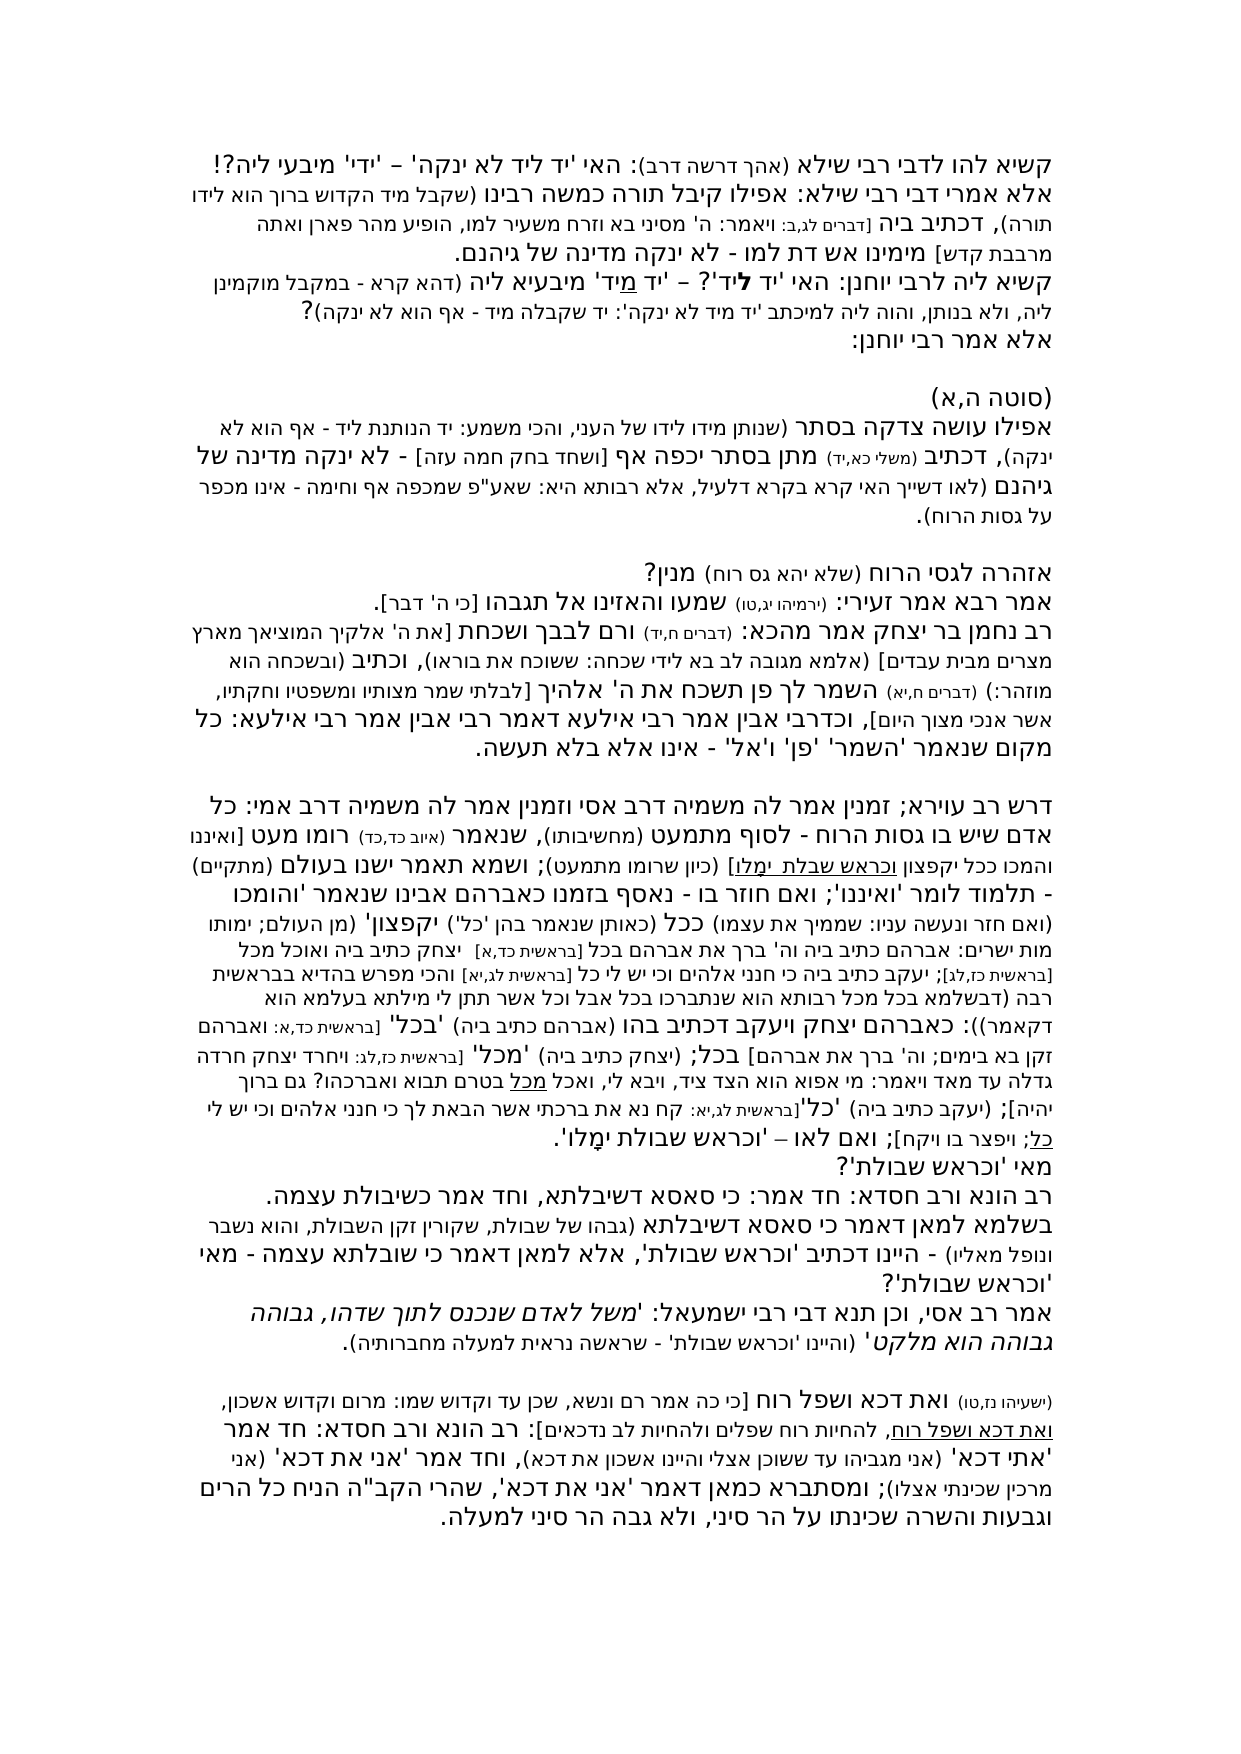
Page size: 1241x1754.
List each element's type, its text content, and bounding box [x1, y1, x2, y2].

text אלא אמר רבי יוחנן: [187, 325, 1053, 354]
text אפילו עושה צדקה בסתר (שנותן מידו לידו של העני, והכי משמע: יד הנותנת ליד - אף הוא לא ינקה), דכתיב (משלי כא,יד) מתן בסתר יכפה אף [ושחד בחק חמה עזה] - לא ינקה מדינה של גיהנם (לאו דשייך האי קרא בקרא דלעיל, אלא רבותא היא: שאע"פ שמכפה אף וחימה - אינו מכפר על גסות הרוח). [187, 412, 1053, 529]
text (סוטה ה,א) [187, 383, 1053, 412]
text אלא אמרי דבי רבי שילא: אפילו קיבל תורה כמשה רבינו (שקבל מיד הקדוש ברוך הוא לידו תורה), דכתיב ביה [דברים לג,ב: ויאמר: ה' מסיני בא וזרח משעיר למו, הופיע מהר פארן ואתה מרבבת קדש] מימינו אש דת למו - לא ינקה מדינה של גיהנם. [187, 179, 1053, 267]
text רב נחמן בר יצחק אמר מהכא: (דברים ח,יד) ורם לבבך ושכחת [את ה' אלקיך המוציאך מארץ מצרים מבית עבדים] (אלמא מגובה לב בא לידי שכחה: ששוכח את בוראו), וכתיב (ובשכחה הוא מוזהר:) (דברים ח,יא) השמר לך פן תשכח את ה' אלהיך [לבלתי שמר מצותיו ומשפטיו וחקתיו, אשר אנכי מצוך היום], וכדרבי אבין אמר רבי אילעא דאמר רבי אבין אמר רבי אילעא: כל מקום שנאמר 'השמר' 'פן' ו'אל' - אינו אלא בלא תעשה. [187, 616, 1053, 762]
text קשיא ליה לרבי יוחנן: האי 'יד ליד'? – 'יד מיד' מיבעיא ליה (דהא קרא - במקבל מוקמינן ליה, ולא בנותן, והוה ליה למיכתב 'יד מיד לא ינקה': יד שקבלה מיד - אף הוא לא ינקה)? [187, 267, 1053, 325]
text אזהרה לגסי הרוח (שלא יהא גס רוח) מנין? [187, 558, 1053, 587]
text (ישעיהו נז,טו) ואת דכא ושפל רוח [כי כה אמר רם ונשא, שכן עד וקדוש שמו: מרום וקדוש אשכון, ואת דכא ושפל רוח, להחיות רוח שפלים ולהחיות לב נדכאים]: רב הונא ורב חסדא: חד אמר 'אתי דכא' (אני מגביהו עד ששוכן אצלי והיינו אשכון את דכא), וחד אמר 'אני את דכא' (אני מרכין שכינתי אצלו); ומסתברא כמאן דאמר 'אני את דכא', שהרי הקב"ה הניח כל הרים וגבעות והשרה שכינתו על הר סיני, ולא גבה הר סיני למעלה. [187, 1385, 1053, 1531]
text אמר רבא אמר זעירי: (ירמיהו יג,טו) שמעו והאזינו אל תגבהו [כי ה' דבר]. [187, 587, 1053, 616]
text דרש רב עוירא; זמנין אמר לה משמיה דרב אסי וזמנין אמר לה משמיה דרב אמי: כל אדם שיש בו גסות הרוח - לסוף מתמעט (מחשיבותו), שנאמר (איוב כד,כד) רומו מעט [ואיננו והמכו ככל יקפצון וכראש שבלת ימָלו] (כיון שרומו מתמעט); ושמא תאמר ישנו בעולם (מתקיים) - תלמוד לומר 'ואיננו'; ואם חוזר בו - נאסף בזמנו כאברהם אבינו שנאמר 'והומכו (ואם חזר ונעשה עניו: שממיך את עצמו) ככל (כאותן שנאמר בהן 'כל') יקפצון' (מן העולם; ימותו מות ישרים: אברהם כתיב ביה וה' ברך את אברהם בכל [בראשית כד,א] יצחק כתיב ביה ואוכל מכל [בראשית כז,לג]; יעקב כתיב ביה כי חנני אלהים וכי יש לי כל [בראשית לג,יא] והכי מפרש בהדיא בבראשית רבה (דבשלמא בכל מכל רבותא הוא שנתברכו בכל אבל וכל אשר תתן לי מילתא בעלמא הוא דקאמר)): כאברהם יצחק ויעקב דכתיב בהו (אברהם כתיב ביה) 'בכל' [בראשית כד,א: ואברהם זקן בא בימים; וה' ברך את אברהם] בכל; (יצחק כתיב ביה) 'מכל' [בראשית כז,לג: ויחרד יצחק חרדה גדלה עד מאד ויאמר: מי אפוא הוא הצד ציד, ויבא לי, ואכל מכל בטרם תבוא ואברכהו? גם ברוך יהיה]; (יעקב כתיב ביה) 'כל'[בראשית לג,יא: קח נא את ברכתי אשר הבאת לך כי חנני אלהים וכי יש לי כל; ויפצר בו ויקח]; ואם לאו – 'וכראש שבולת ימָלו'. [187, 791, 1053, 1152]
text אמר רב אסי, וכן תנא דבי רבי ישמעאל: 'משל לאדם שנכנס לתוך שדהו, גבוהה גבוהה הוא מלקט' (והיינו 'וכראש שבולת' - שראשה נראית למעלה מחברותיה). [187, 1298, 1053, 1356]
text מאי 'וכראש שבולת'? [187, 1152, 1053, 1181]
text קשיא להו לדבי רבי שילא (אהך דרשה דרב): האי 'יד ליד לא ינקה' – 'ידי' מיבעי ליה?! [187, 150, 1053, 179]
text בשלמא למאן דאמר כי סאסא דשיבלתא (גבהו של שבולת, שקורין זקן השבולת, והוא נשבר ונופל מאליו) - היינו דכתיב 'וכראש שבולת', אלא למאן דאמר כי שובלתא עצמה - מאי 'וכראש שבולת'? [187, 1210, 1053, 1298]
text רב הונא ורב חסדא: חד אמר: כי סאסא דשיבלתא, וחד אמר כשיבולת עצמה. [187, 1181, 1053, 1210]
